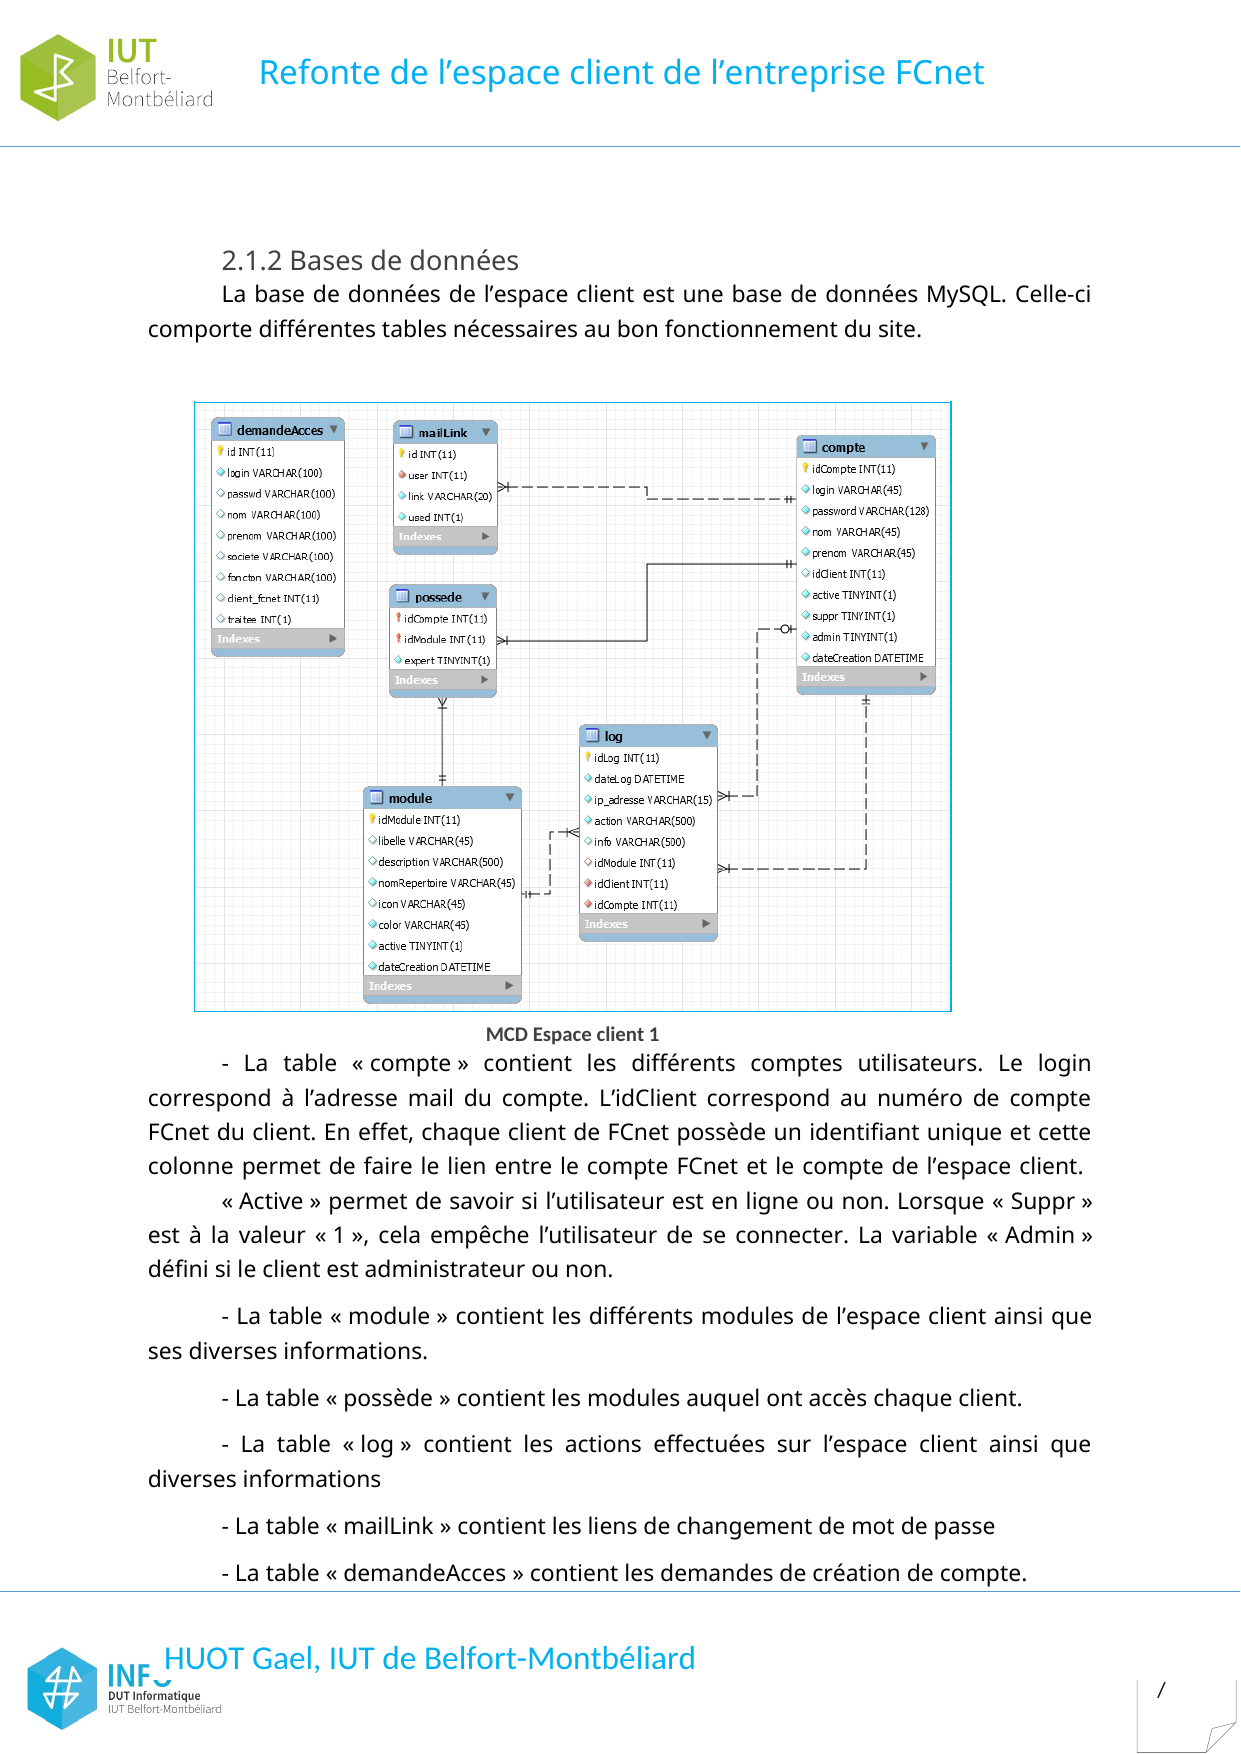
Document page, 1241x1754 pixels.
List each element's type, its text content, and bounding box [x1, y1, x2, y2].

text La base de données de l’espace client est une base de données MySQL. Celle-ci comporte différentes tables nécessaires au bon fonctionnement du site. [148, 278, 1093, 344]
text - La table « mailLink » contient les liens de changement de mot de passe [148, 1509, 1093, 1541]
text MCD Espace client 1 [194, 1022, 951, 1047]
text - La table « demandeAcces » contient les demandes de création de compte. [148, 1556, 1093, 1588]
subtitle 2.1.2 Bases de données [148, 242, 1093, 278]
text - La table « possède » contient les modules auquel ont accès chaque client. [148, 1381, 1093, 1413]
text - La table « compte » contient les différents comptes utilisateurs. Le login correspond à l’adresse mail du compte. L’idClient correspond au numéro de compte FCnet du client. En effet, chaque client de FCnet possède un identifiant unique et cette colonne permet de faire le lien entre le compte FCnet et le compte de l’espace client. « Active » permet de savoir si l’utilisateur est en ligne ou non. Lorsque « Suppr » est à la valeur « 1 », cela empêche l’utilisateur de se connecter. La variable « Admin » défini si le client est administrateur ou non. [148, 401, 1093, 1284]
text - La table « module » contient les différents modules de l’espace client ainsi que ses diverses informations. [148, 1300, 1093, 1366]
text - La table « log » contient les actions effectuées sur l’espace client ainsi que diverses informations [148, 1428, 1093, 1494]
